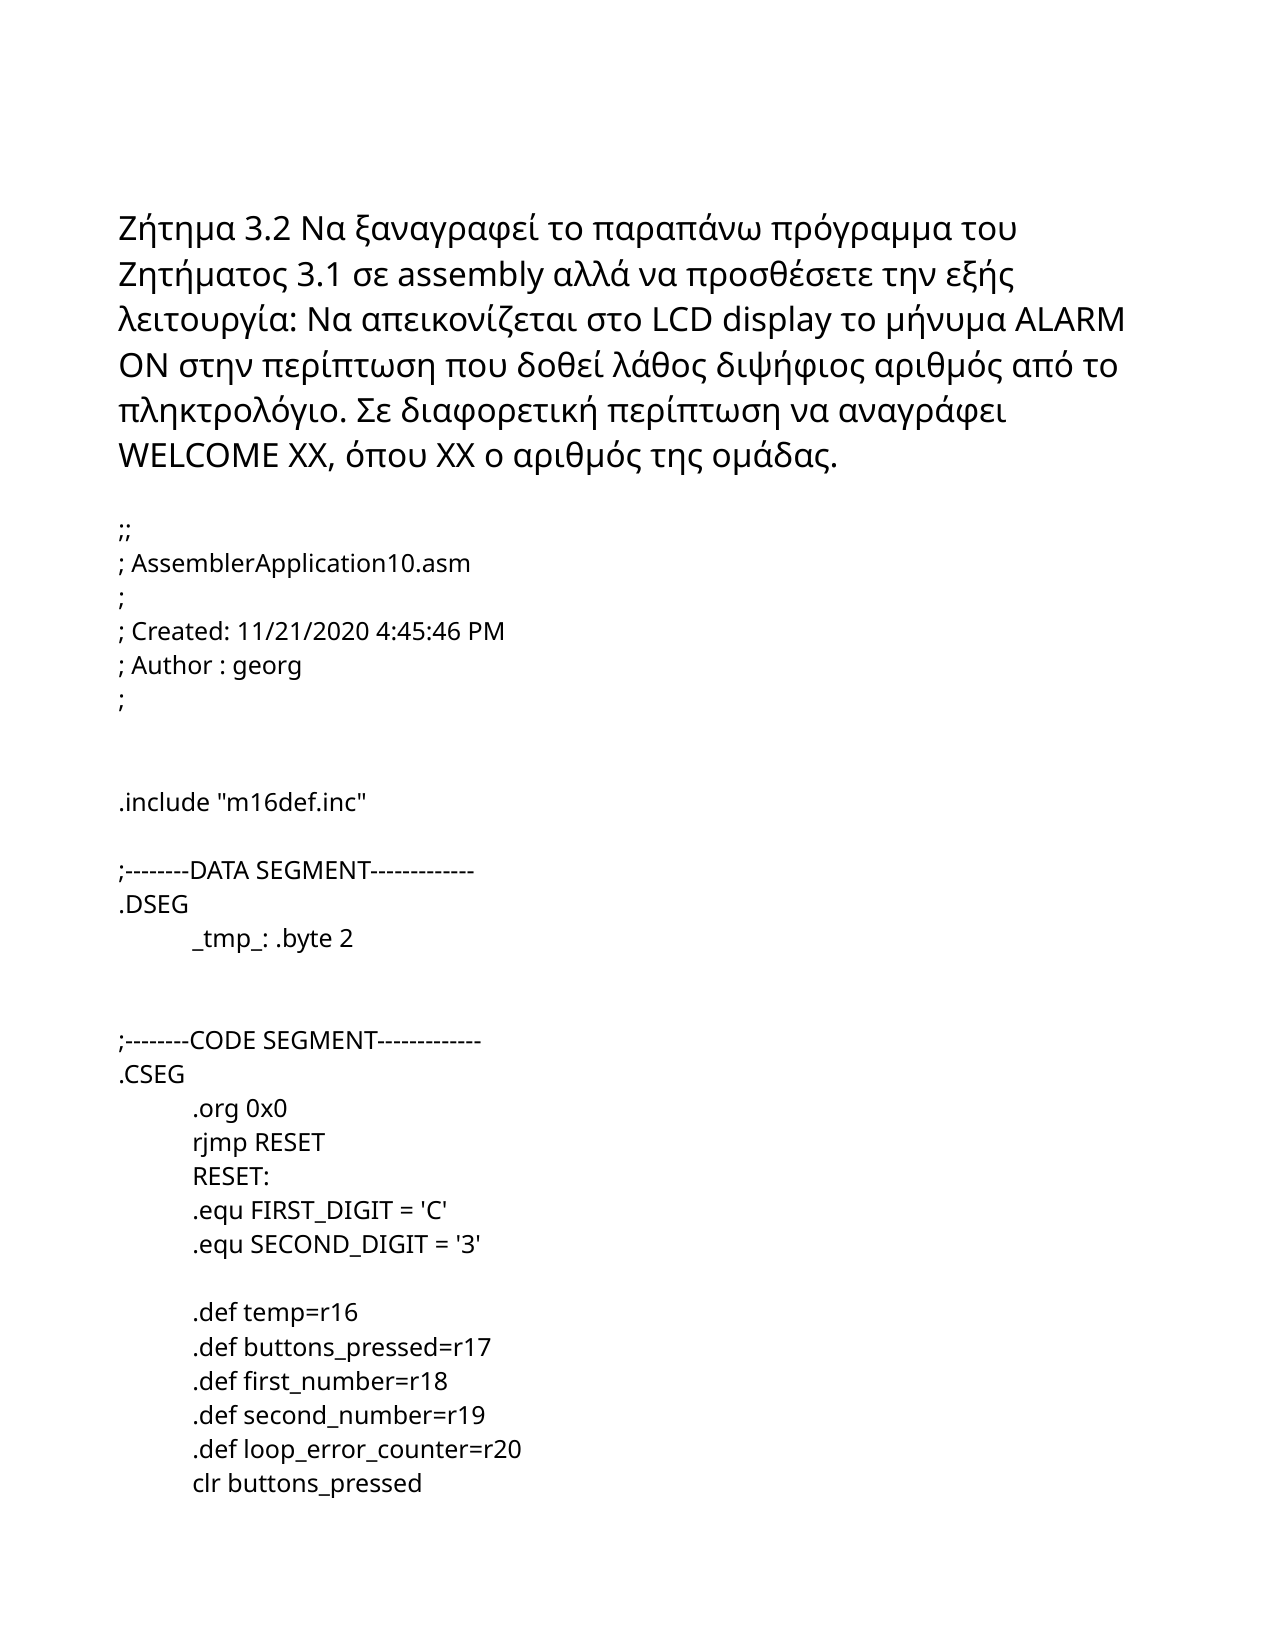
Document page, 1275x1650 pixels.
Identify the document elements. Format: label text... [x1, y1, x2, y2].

text .equ SECOND_DIGIT = '3' [118, 1227, 1157, 1261]
text rjmp RESET [118, 1125, 1157, 1159]
text ; [118, 682, 1157, 716]
text ; Created: 11/21/2020 4:45:46 PM [118, 614, 1157, 648]
text ; Author : georg [118, 648, 1157, 682]
text ;; [118, 512, 1157, 546]
text Ζήτημα 3.2 Να ξαναγραφεί το παραπάνω πρόγραμμα του Ζητήματος 3.1 σε assembly αλλά να προσθέσετε την εξής λειτουργία: Να απεικονίζεται στο LCD display το μήνυμα ALARM ON στην περίπτωση που δοθεί λάθος διψήφιος αριθμός από το πληκτρολόγιο. Σε διαφορετική περίπτωση να αναγράφει WELCOME XX, όπου ΧΧ ο αριθμός της ομάδας. [118, 205, 1157, 478]
text .def temp=r16 [118, 1295, 1157, 1329]
text .org 0x0 [118, 1091, 1157, 1125]
text .equ FIRST_DIGIT = 'C' [118, 1193, 1157, 1227]
text .def second_number=r19 [118, 1397, 1157, 1431]
text RESET: [118, 1159, 1157, 1193]
text .include "m16def.inc" [118, 784, 1157, 818]
text ;--------CODE SEGMENT------------- [118, 1023, 1157, 1057]
text ;--------DATA SEGMENT------------- [118, 852, 1157, 886]
text .CSEG [118, 1057, 1157, 1091]
text _tmp_: .byte 2 [118, 920, 1157, 954]
text ; AssemblerApplication10.asm [118, 546, 1157, 580]
text ; [118, 580, 1157, 614]
text .def first_number=r18 [118, 1363, 1157, 1397]
text .DSEG [118, 886, 1157, 920]
text .def loop_error_counter=r20 [118, 1431, 1157, 1465]
text .def buttons_pressed=r17 [118, 1329, 1157, 1363]
text clr buttons_pressed [118, 1465, 1157, 1499]
